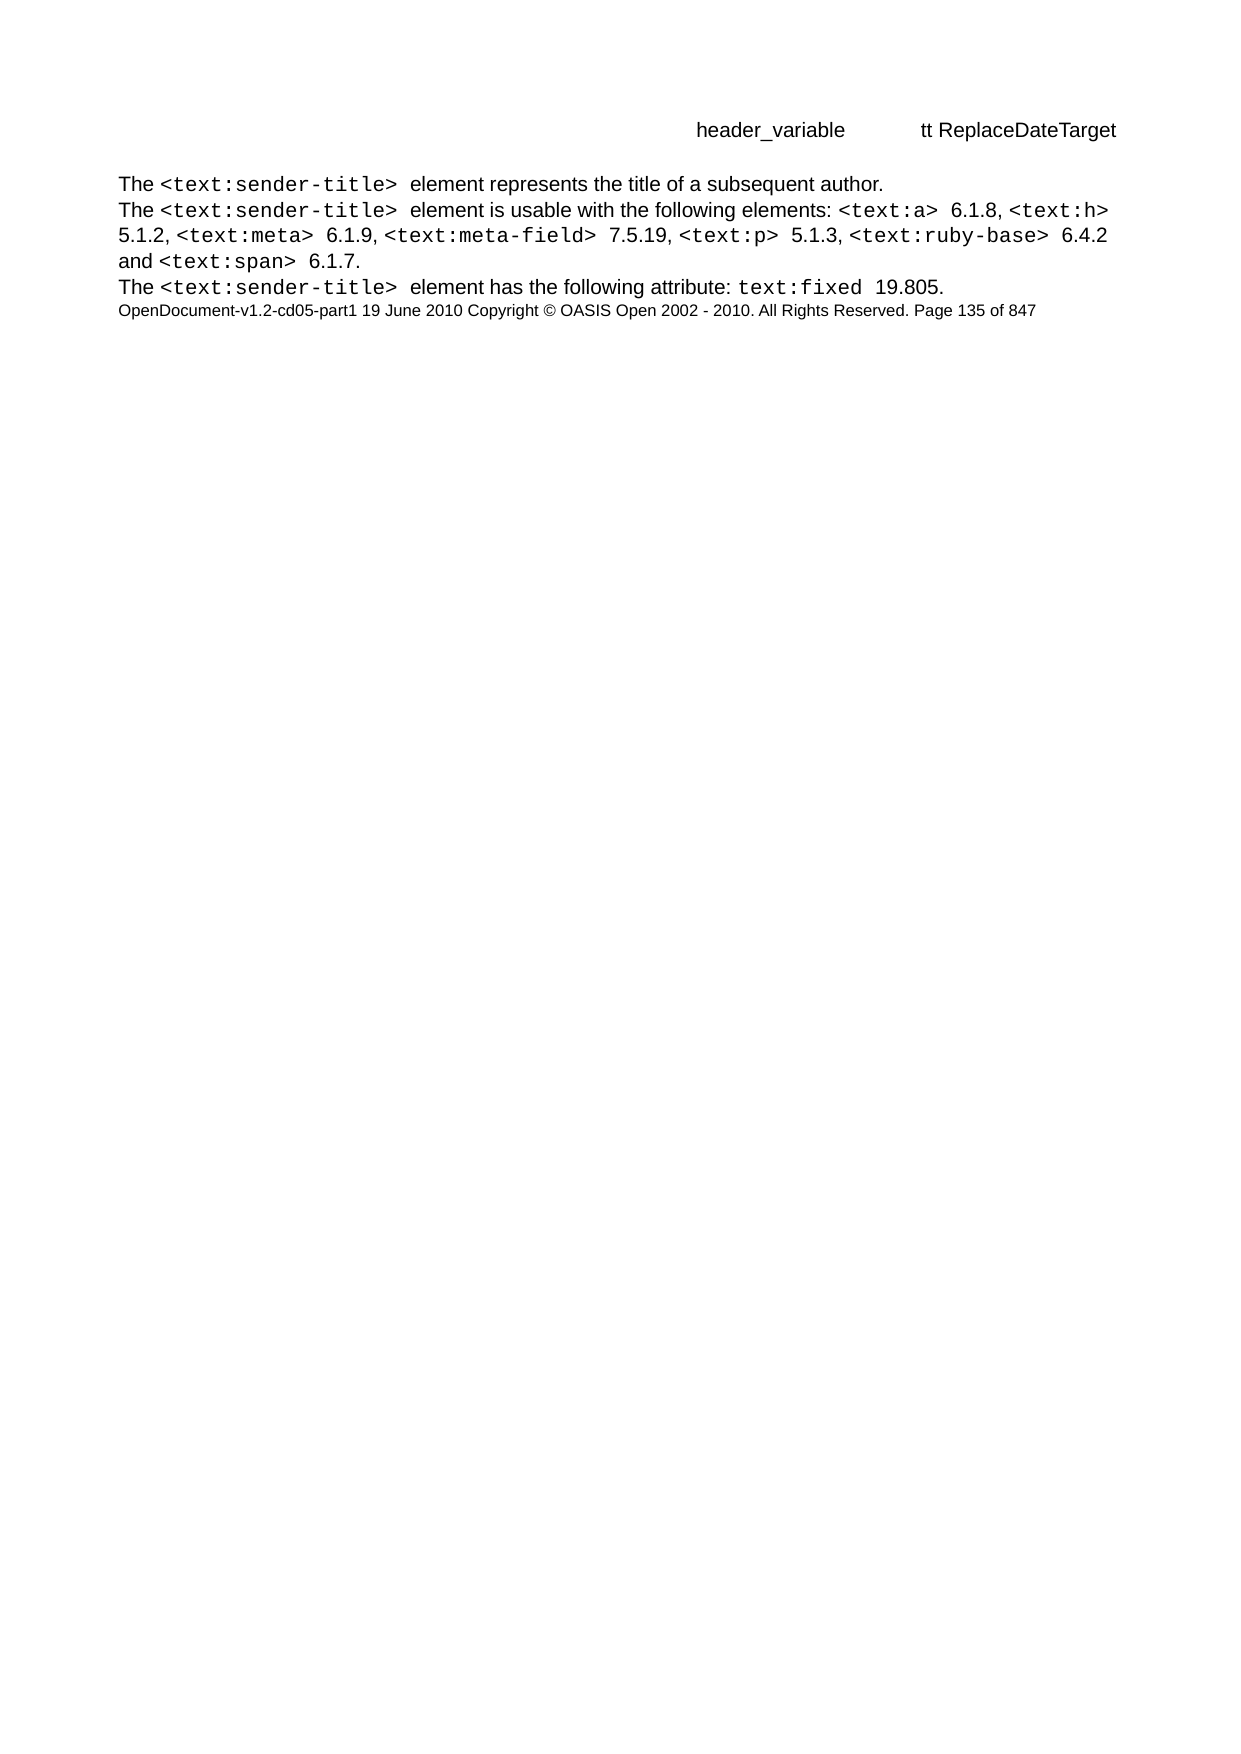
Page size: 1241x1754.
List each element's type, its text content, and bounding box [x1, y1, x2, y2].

text The <text:sender-title> element has the following attribute: text:fixed 19.805. [118, 275, 1122, 301]
text The <text:sender-title> element represents the title of a subsequent author. [118, 172, 1122, 197]
text OpenDocument-v1.2-cd05-part1 19 June 2010 Copyright © OASIS Open 2002 - 2010. All Rights Reserved. Page 135 of 847 [118, 301, 1122, 320]
text The <text:sender-title> element is usable with the following elements: <text:a> 6.1.8, <text:h> 5.1.2, <text:meta> 6.1.9, <text:meta-field> 7.5.19, <text:p> 5.1.3, <text:ruby-base> 6.4.2 and <text:span> 6.1.7. [118, 197, 1122, 275]
